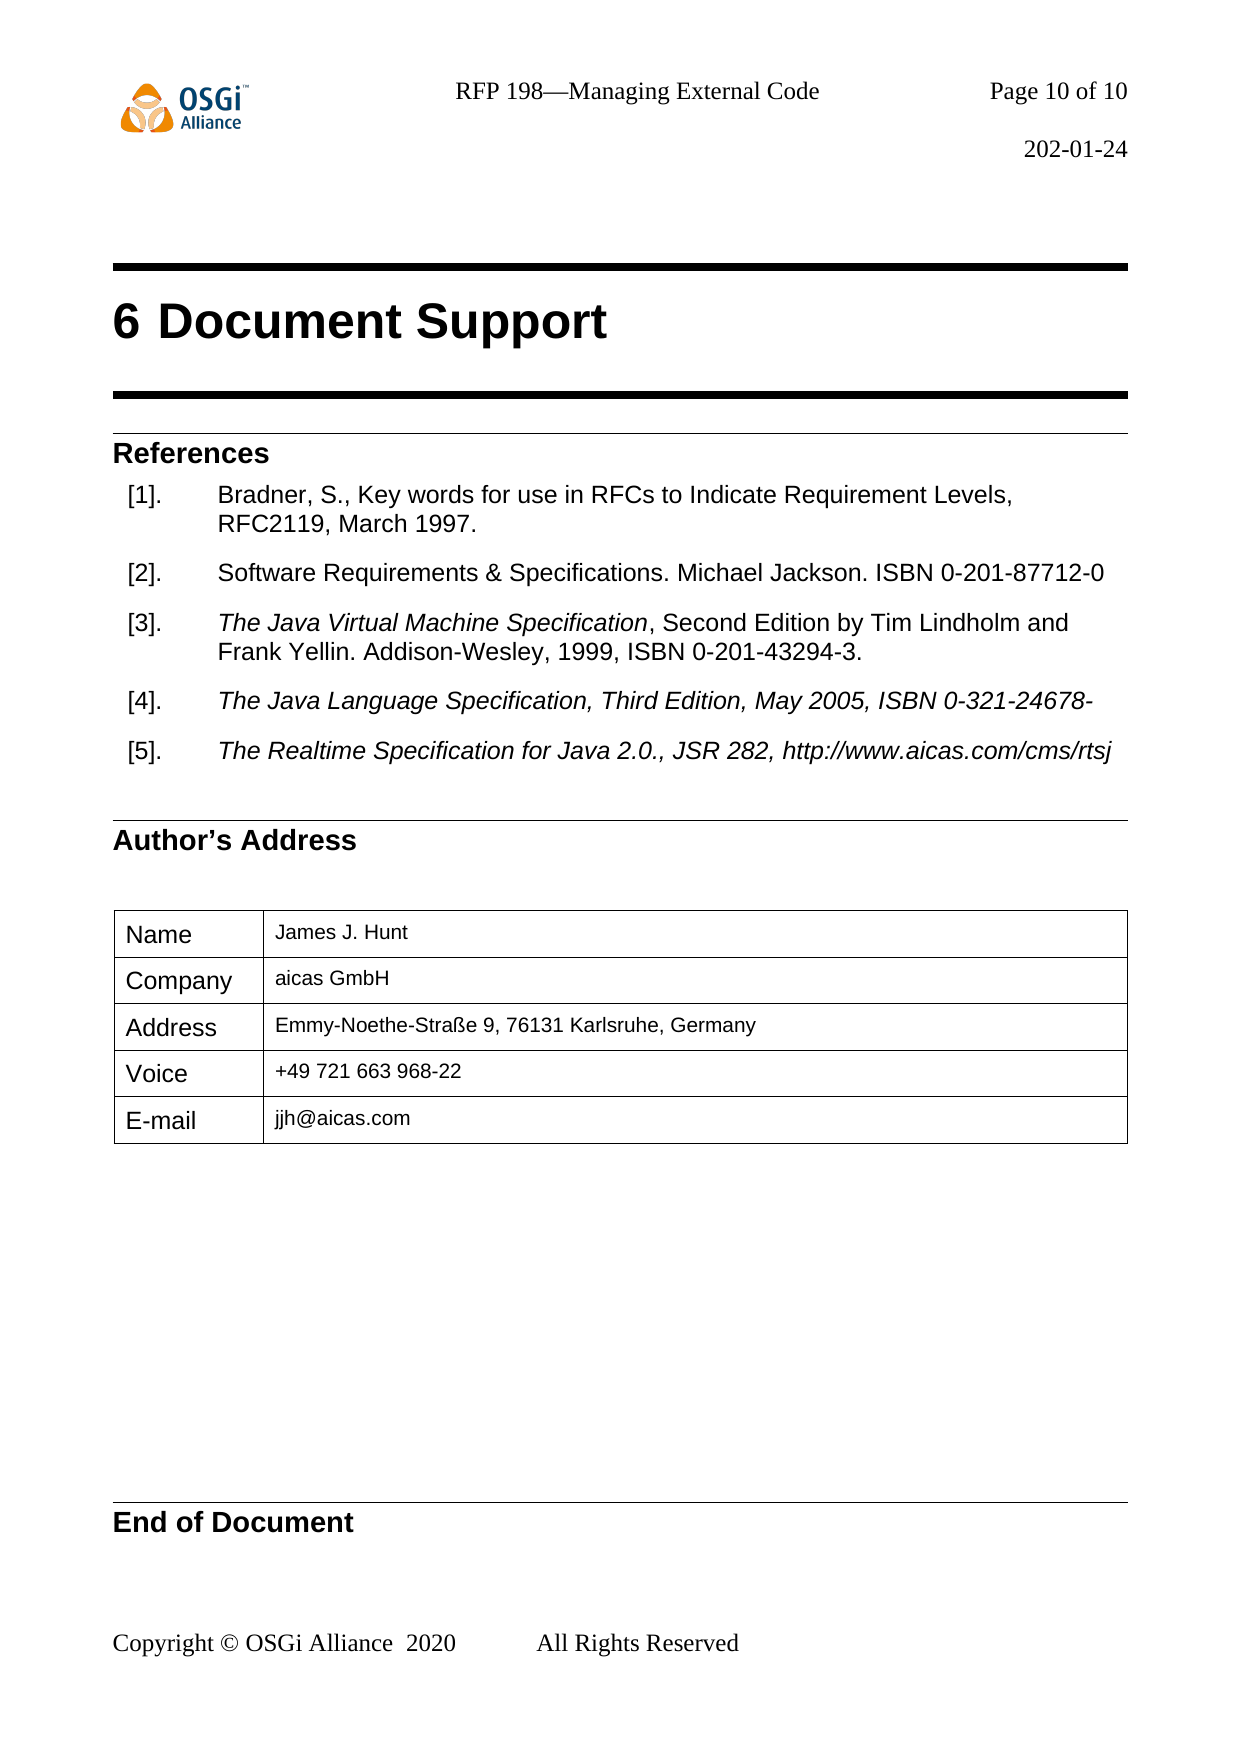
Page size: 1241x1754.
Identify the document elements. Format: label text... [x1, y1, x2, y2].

subtitle References [112, 434, 1128, 469]
list Software Requirements & Specifications. Michael Jackson. ISBN 0-201-87712-0 [127, 558, 1128, 587]
table_cell Voice [115, 1051, 263, 1096]
table_cell E-mail [115, 1097, 263, 1143]
list Bradner, S., Key words for use in RFCs to Indicate Requirement Levels, RFC2119, March 1997. [127, 480, 1128, 537]
table_cell Emmy-Noethe-Straße 9, 76131 Karlsruhe, Germany [264, 1004, 1127, 1050]
table_cell jjh@aicas.com [264, 1097, 1127, 1143]
picture [113, 76, 257, 140]
subtitle Document Support [112, 264, 1128, 399]
list The Realtime Specification for Java 2.0., JSR 282, http://www.aicas.com/cms/rtsj [127, 736, 1128, 764]
table_header James J. Hunt [264, 911, 1127, 957]
table_cell Address [115, 1004, 263, 1050]
table_cell +49 721 663 968-22 [264, 1051, 1127, 1096]
subtitle Author’s Address [112, 821, 1128, 857]
table_cell aicas GmbH [264, 958, 1127, 1003]
list The Java Language Specification, Third Edition, May 2005, ISBN 0-321-24678- [127, 686, 1128, 715]
list The Java Virtual Machine Specification, Second Edition by Tim Lindholm and Frank Yellin. Addison-Wesley, 1999, ISBN 0-201-43294-3. [127, 608, 1128, 665]
subtitle End of Document [112, 1503, 1128, 1538]
table_cell Company [115, 958, 263, 1003]
table_header Name [115, 911, 263, 957]
